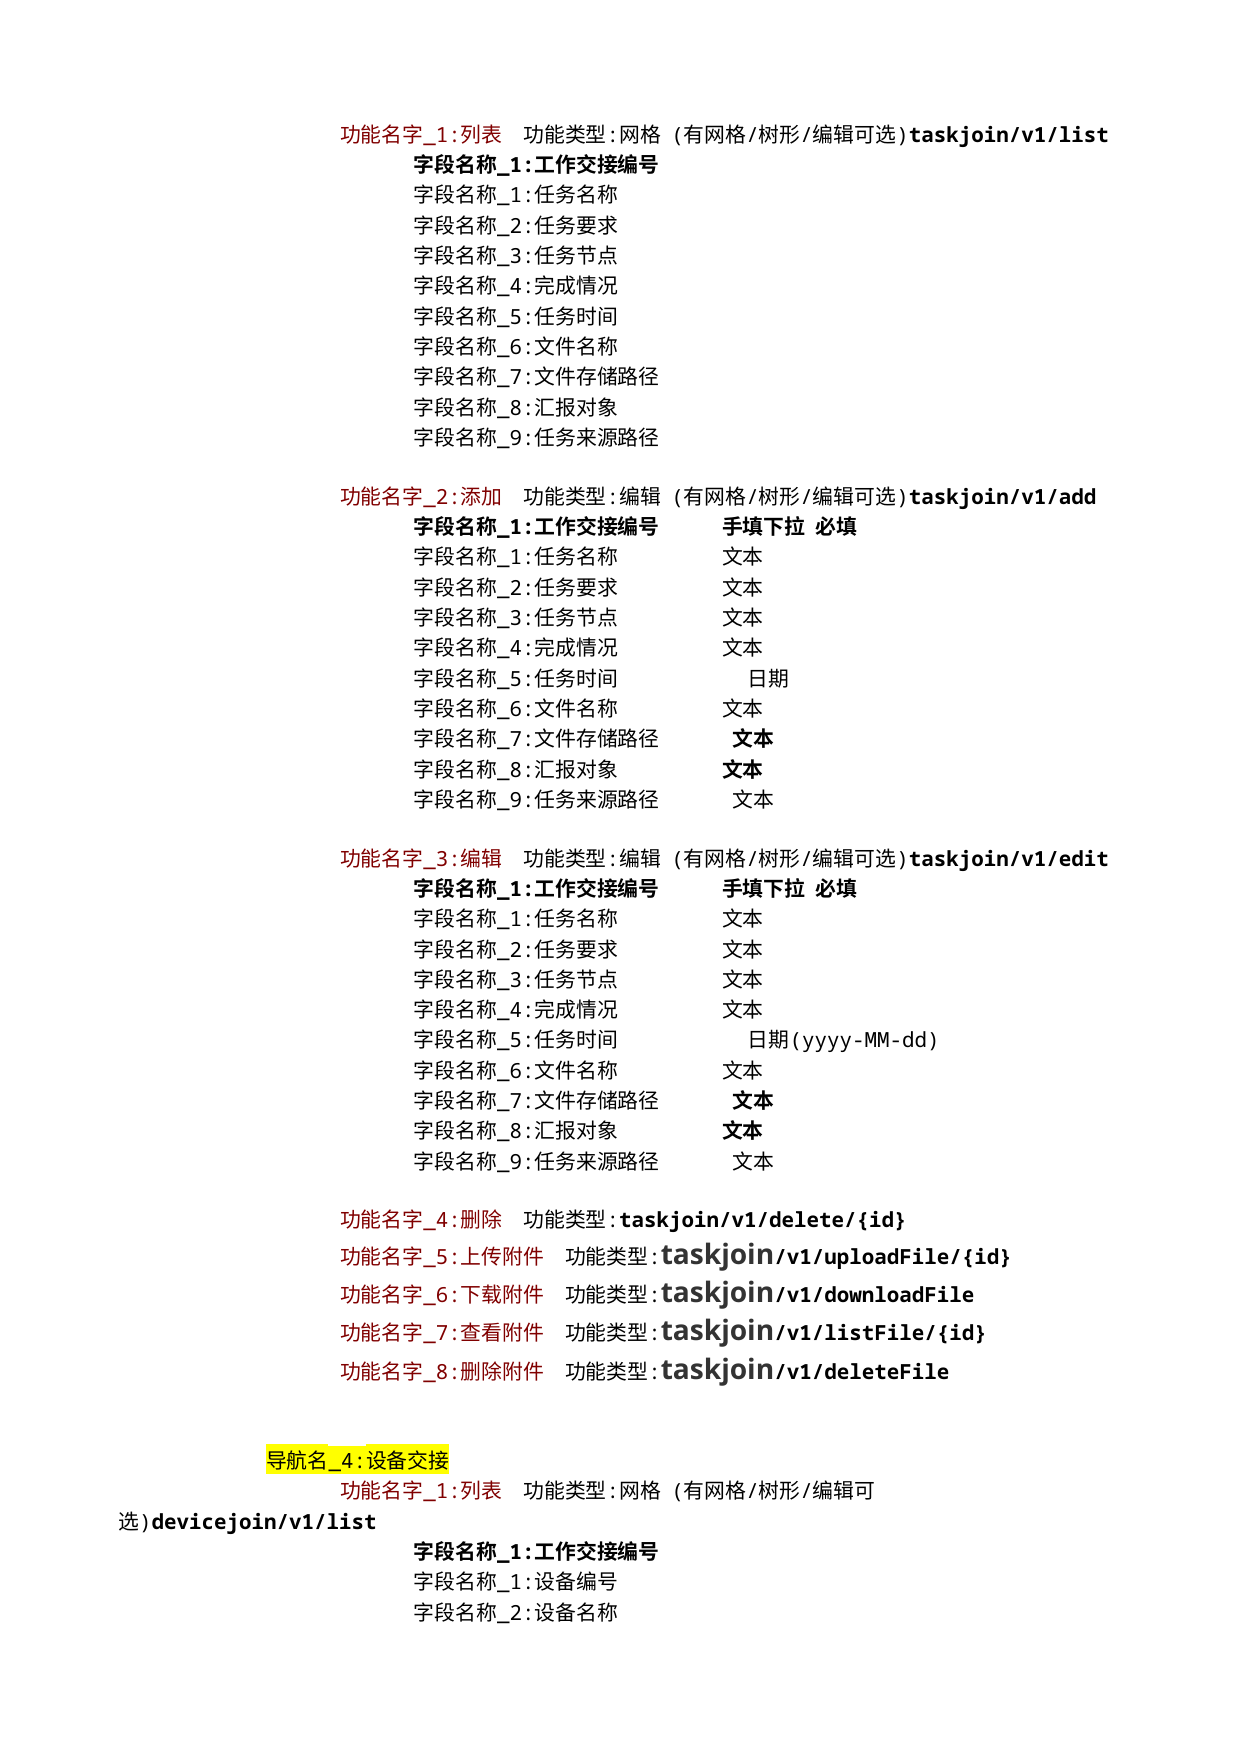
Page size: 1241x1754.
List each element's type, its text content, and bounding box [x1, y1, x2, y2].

text 字段名称_7:文件存储路径 文本 [118, 1084, 1122, 1115]
text 字段名称_1:工作交接编号 [118, 1535, 1122, 1566]
text 字段名称_9:任务来源路径 文本 [118, 1145, 1122, 1175]
text 字段名称_4:完成情况 [118, 270, 1122, 300]
text 字段名称_2:任务要求 文本 [118, 571, 1122, 601]
text 字段名称_7:文件存储路径 文本 [118, 722, 1122, 753]
text 字段名称_1:设备编号 [118, 1566, 1122, 1596]
text 功能名字_4:删除 功能类型:taskjoin/v1/delete/{id} [118, 1204, 1122, 1234]
text 字段名称_3:任务节点 文本 [118, 963, 1122, 993]
text 导航名_4:设备交接 [118, 1444, 1122, 1474]
text 字段名称_1:工作交接编号 手填下拉 必填 [118, 872, 1122, 902]
text 功能名字_6:下载附件 功能类型:taskjoin/v1/downloadFile [118, 1272, 1122, 1311]
text 字段名称_9:任务来源路径 [118, 421, 1122, 452]
text 字段名称_7:文件存储路径 [118, 361, 1122, 391]
text 字段名称_5:任务时间 日期(yyyy-MM-dd) [118, 1024, 1122, 1054]
text 字段名称_5:任务时间 日期 [118, 662, 1122, 692]
text 字段名称_1:任务名称 文本 [118, 541, 1122, 571]
text 功能名字_3:编辑 功能类型:编辑 (有网格/树形/编辑可选)taskjoin/v1/edit [118, 842, 1122, 872]
text 字段名称_1:任务名称 文本 [118, 902, 1122, 933]
text 字段名称_2:任务要求 文本 [118, 933, 1122, 963]
text 字段名称_8:汇报对象 文本 [118, 1115, 1122, 1145]
text 字段名称_4:完成情况 文本 [118, 993, 1122, 1024]
text 字段名称_4:完成情况 文本 [118, 632, 1122, 662]
text 功能名字_8:删除附件 功能类型:taskjoin/v1/deleteFile [118, 1349, 1122, 1387]
text 字段名称_6:文件名称 文本 [118, 692, 1122, 722]
text 功能名字_1:列表 功能类型:网格 (有网格/树形/编辑可选)taskjoin/v1/list [118, 118, 1122, 148]
text 字段名称_8:汇报对象 文本 [118, 753, 1122, 783]
text 字段名称_2:设备名称 [118, 1596, 1122, 1626]
text 功能名字_1:列表 功能类型:网格 (有网格/树形/编辑可选)devicejoin/v1/list [118, 1474, 1122, 1535]
text 字段名称_2:任务要求 [118, 209, 1122, 239]
text 字段名称_6:文件名称 [118, 330, 1122, 361]
text 功能名字_5:上传附件 功能类型:taskjoin/v1/uploadFile/{id} [118, 1234, 1122, 1272]
text 字段名称_1:工作交接编号 手填下拉 必填 [118, 510, 1122, 541]
text 字段名称_5:任务时间 [118, 300, 1122, 330]
text 字段名称_6:文件名称 文本 [118, 1054, 1122, 1084]
text 功能名字_2:添加 功能类型:编辑 (有网格/树形/编辑可选)taskjoin/v1/add [118, 480, 1122, 510]
text 字段名称_3:任务节点 [118, 239, 1122, 270]
text 字段名称_8:汇报对象 [118, 391, 1122, 421]
text 字段名称_9:任务来源路径 文本 [118, 783, 1122, 813]
text 字段名称_3:任务节点 文本 [118, 601, 1122, 632]
text 字段名称_1:工作交接编号 [118, 148, 1122, 179]
text 功能名字_7:查看附件 功能类型:taskjoin/v1/listFile/{id} [118, 1311, 1122, 1349]
text 字段名称_1:任务名称 [118, 179, 1122, 209]
